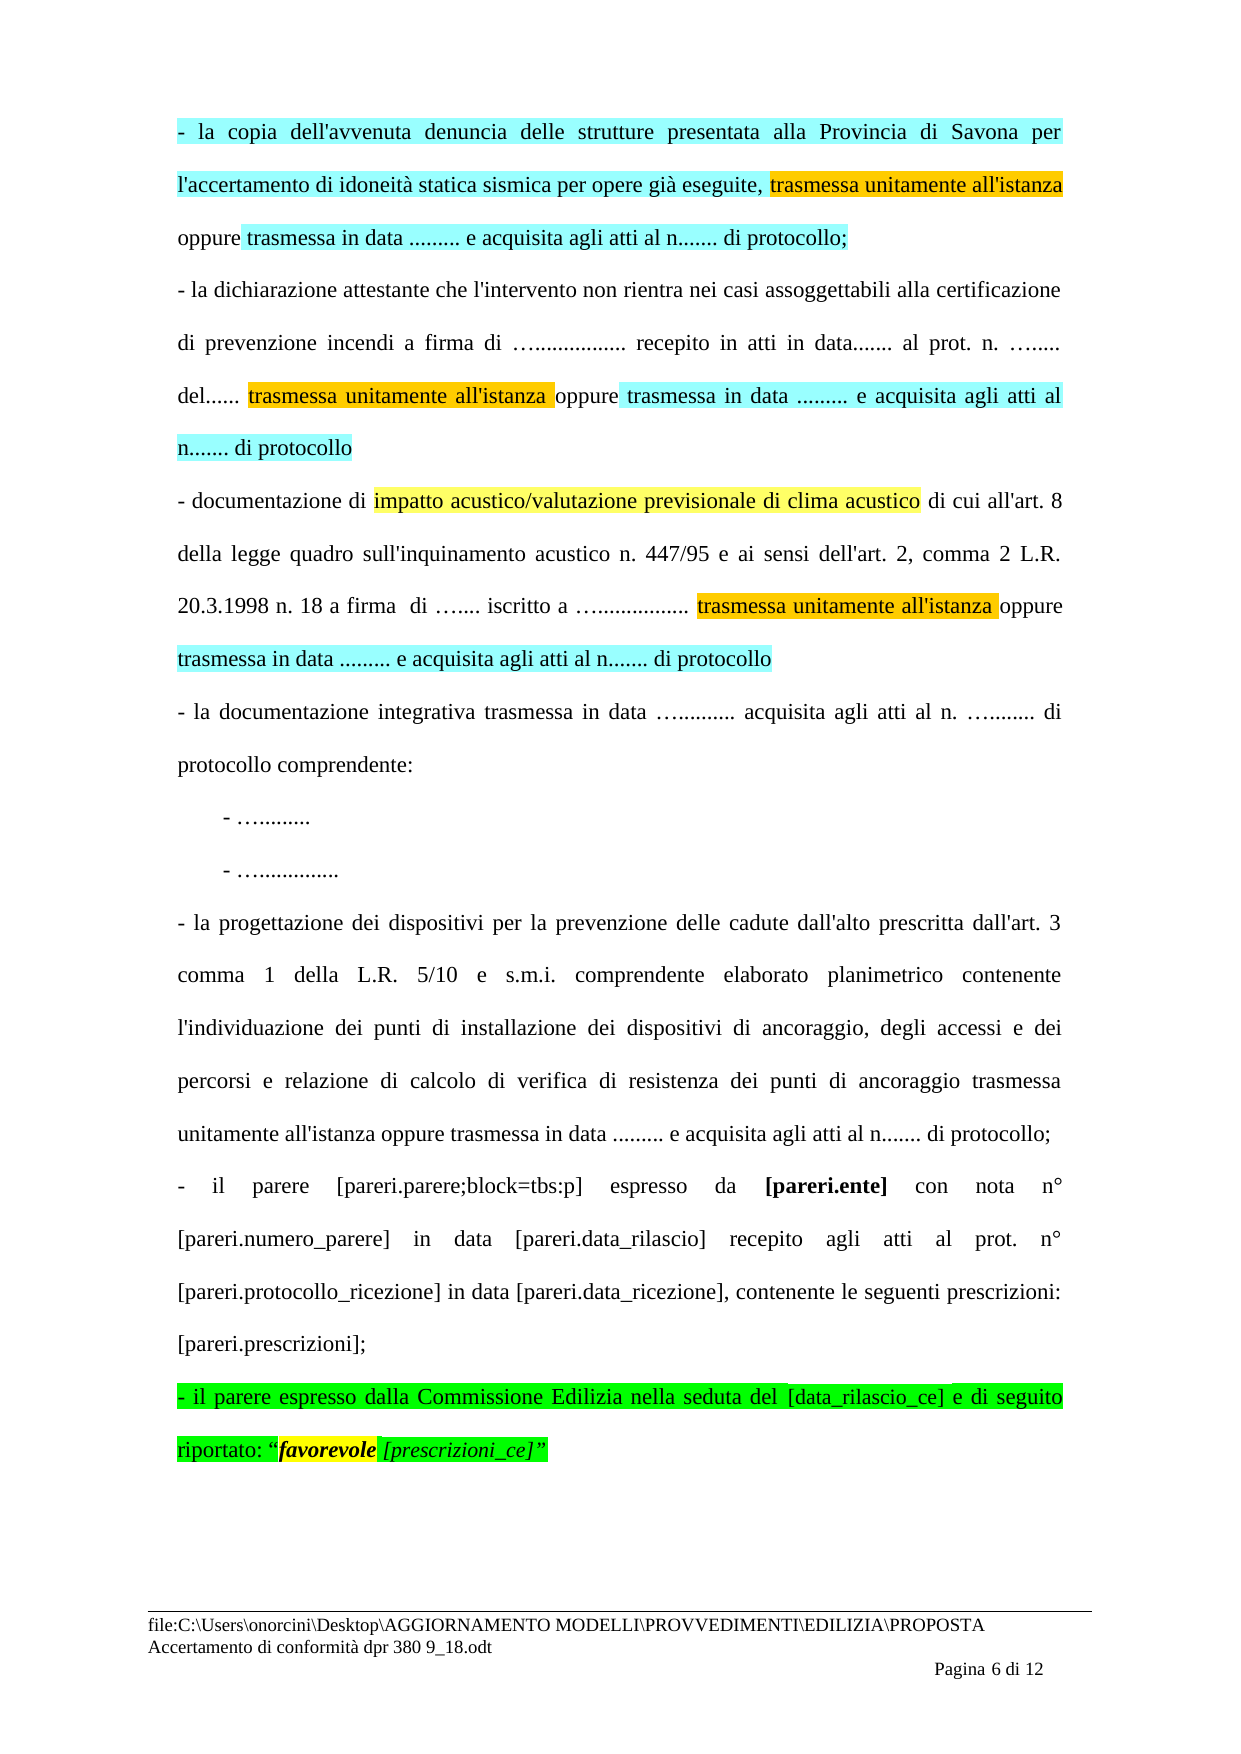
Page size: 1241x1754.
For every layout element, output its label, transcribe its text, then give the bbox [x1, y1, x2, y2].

list - la documentazione integrativa trasmessa in data ….......... acquisita agli atti al n. …........ di protocollo comprendente: [177, 698, 1063, 777]
list - la progettazione dei dispositivi per la prevenzione delle cadute dall'alto prescritta dall'art. 3 comma 1 della L.R. 5/10 e s.m.i. comprendente elaborato planimetrico contenente l'individuazione dei punti di installazione dei dispositivi di ancoraggio, degli accessi e dei percorsi e relazione di calcolo di verifica di resistenza dei punti di ancoraggio trasmessa unitamente all'istanza oppure trasmessa in data ......... e acquisita agli atti al n....... di protocollo; [177, 909, 1063, 1146]
list - il parere [pareri.parere;block=tbs:p] espresso da [pareri.ente] con nota n° [pareri.numero_parere] in data [pareri.data_rilascio] recepito agli atti al prot. n° [pareri.protocollo_ricezione] in data [pareri.data_ricezione], contenente le seguenti prescrizioni: [pareri.prescrizioni]; [177, 1172, 1063, 1357]
list - …......... [185, 803, 1092, 830]
list - documentazione di impatto acustico/valutazione previsionale di clima acustico di cui all'art. 8 della legge quadro sull'inquinamento acustico n. 447/95 e ai sensi dell'art. 2, comma 2 L.R. 20.3.1998 n. 18 a firma di ….... iscritto a …................ trasmessa unitamente all'istanza oppure trasmessa in data ......... e acquisita agli atti al n....... di protocollo [177, 487, 1063, 672]
list - ….............. [185, 856, 1092, 882]
list - la dichiarazione attestante che l'intervento non rientra nei casi assoggettabili alla certificazione di prevenzione incendi a firma di …................ recepito in atti in data....... al prot. n. …..... del...... trasmessa unitamente all'istanza oppure trasmessa in data ......... e acquisita agli atti al n....... di protocollo [177, 276, 1063, 461]
list - il parere espresso dalla Commissione Edilizia nella seduta del [data_rilascio_ce] e di seguito riportato: “favorevole [prescrizioni_ce]” [177, 1383, 1063, 1462]
list - la copia dell'avvenuta denuncia delle strutture presentata alla Provincia di Savona per l'accertamento di idoneità statica sismica per opere già eseguite, trasmessa unitamente all'istanza oppure trasmessa in data ......... e acquisita agli atti al n....... di protocollo; [177, 118, 1063, 250]
